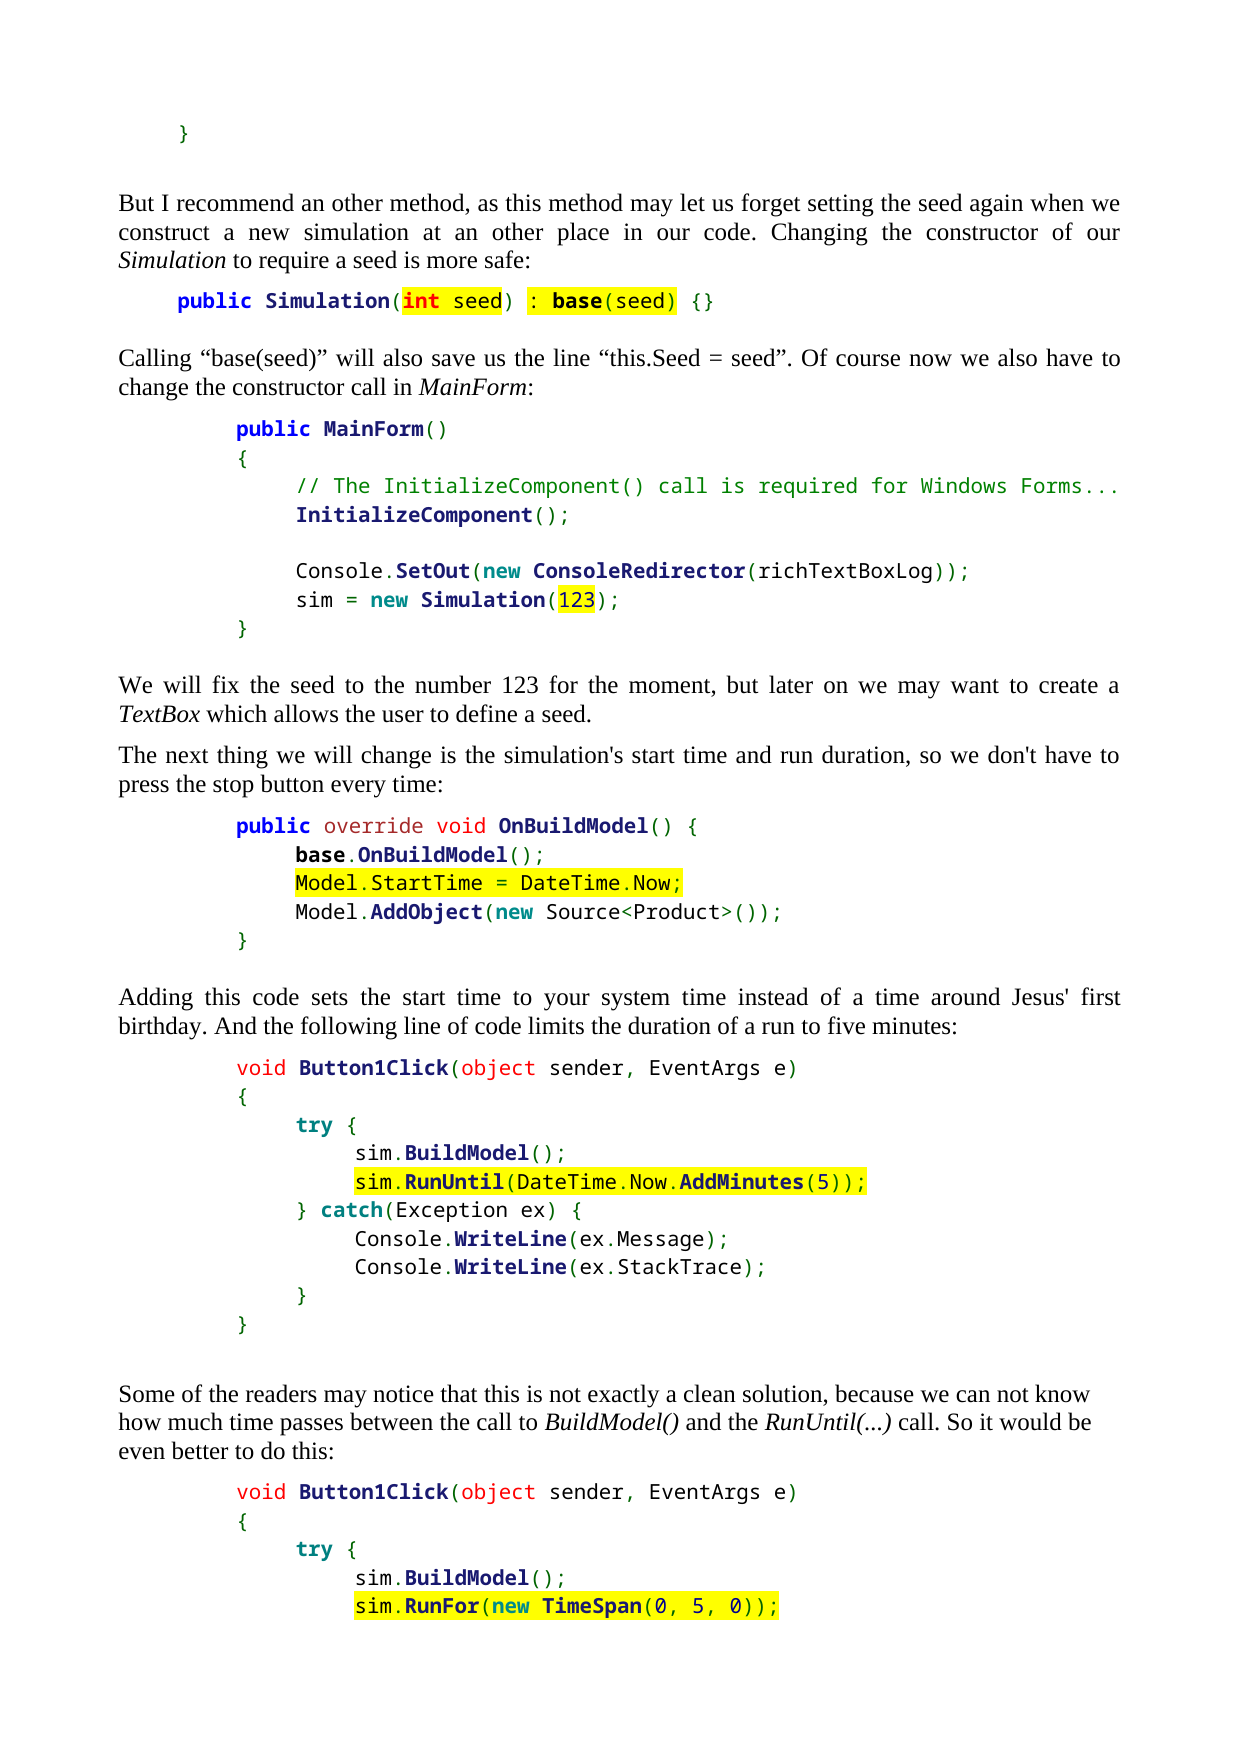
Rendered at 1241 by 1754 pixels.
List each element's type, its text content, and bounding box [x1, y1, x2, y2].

text Model.StartTime = DateTime.Now; [118, 868, 1122, 897]
text { [118, 1082, 1122, 1110]
text } [118, 925, 1122, 954]
text } [118, 613, 1122, 642]
text { [118, 1506, 1122, 1534]
text sim = new Simulation(123); [118, 585, 1122, 613]
text Console.WriteLine(ex.StackTrace); [118, 1252, 1122, 1281]
text We will fix the seed to the number 123 for the moment, but later on we may want to create a TextBox which allows the user to define a seed. [118, 670, 1122, 728]
text sim.BuildModel(); [118, 1138, 1122, 1167]
text } catch(Exception ex) { [118, 1195, 1122, 1224]
text But I recommend an other method, as this method may let us forget setting the seed again when we construct a new simulation at an other place in our code. Changing the constructor of our Simulation to require a seed is more safe: [118, 188, 1122, 274]
text try { [118, 1110, 1122, 1138]
text public MainForm() [118, 413, 1122, 443]
text Some of the readers may notice that this is not exactly a clean solution, because we can not know how much time passes between the call to BuildModel() and the RunUntil(...) call. So it would be even better to do this: [118, 1379, 1122, 1465]
text The next thing we will change is the simulation's start time and run duration, so we don't have to press the stop button every time: [118, 740, 1122, 798]
text base.OnBuildModel(); [118, 840, 1122, 868]
text Console.WriteLine(ex.Message); [118, 1224, 1122, 1252]
text void Button1Click(object sender, EventArgs e) [118, 1052, 1122, 1082]
text public Simulation(int seed) : base(seed) {} [118, 287, 1122, 315]
text sim.RunUntil(DateTime.Now.AddMinutes(5)); [118, 1167, 1122, 1195]
text sim.RunFor(new TimeSpan(0, 5, 0)); [118, 1591, 1122, 1620]
text sim.BuildModel(); [118, 1563, 1122, 1591]
text try { [118, 1534, 1122, 1563]
text } [118, 118, 1122, 147]
text Model.AddObject(new Source<Product>()); [118, 897, 1122, 925]
text Calling “base(seed)” will also save us the line “this.Seed = seed”. Of course now we also have to change the constructor call in MainForm: [118, 343, 1122, 401]
text } [118, 1281, 1122, 1309]
text Adding this code sets the start time to your system time instead of a time around Jesus' first birthday. And the following line of code limits the duration of a run to five minutes: [118, 982, 1122, 1039]
text InitializeComponent(); [118, 500, 1122, 528]
text public override void OnBuildModel() { [118, 810, 1122, 840]
text void Button1Click(object sender, EventArgs e) [118, 1477, 1122, 1506]
text } [118, 1309, 1122, 1337]
text // The InitializeComponent() call is required for Windows Forms... [118, 471, 1122, 500]
text { [118, 443, 1122, 471]
text Console.SetOut(new ConsoleRedirector(richTextBoxLog)); [118, 557, 1122, 585]
